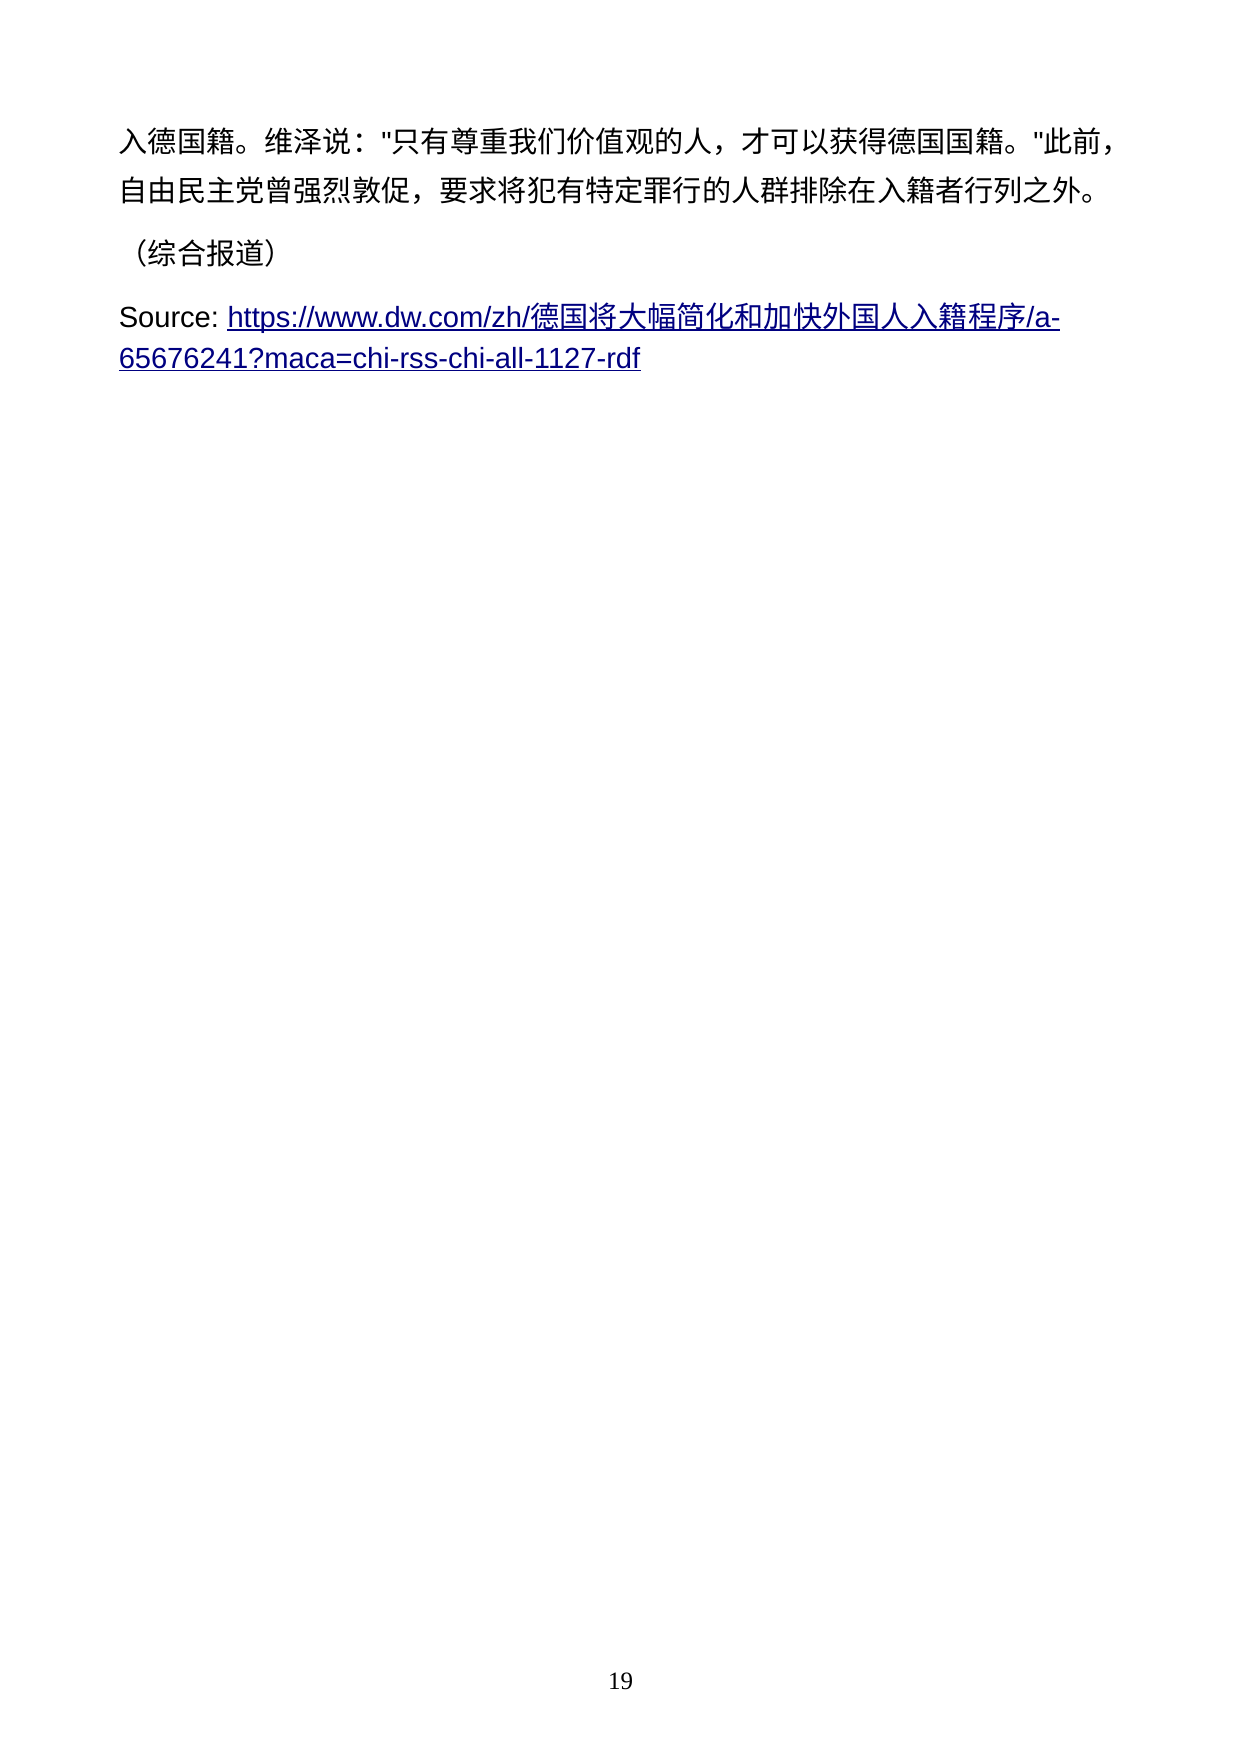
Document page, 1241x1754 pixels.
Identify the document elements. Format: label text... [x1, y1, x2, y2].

text 社民党议会党团代表团副主席维泽（Dirk Wiese）对《莱茵邮报》表示，国籍法改革有望在近期内获得通过："重要的细节问题已经得到了澄清。"他表示，那些被证实犯有反犹主义、种族主义、仇外及违背人性罪行的人将不被允许加入德国籍。维泽说："只有尊重我们价值观的人，才可以获得德国国籍。"此前，自由民主党曾强烈敦促，要求将犯有特定罪行的人群排除在入籍者行列之外。 [118, 118, 1122, 209]
text Source: https://www.dw.com/zh/德国将大幅简化和加快外国人入籍程序/a-65676241?maca=chi-rss-chi-all-1127-rdf [118, 293, 1122, 374]
text （综合报道） [118, 230, 1122, 272]
